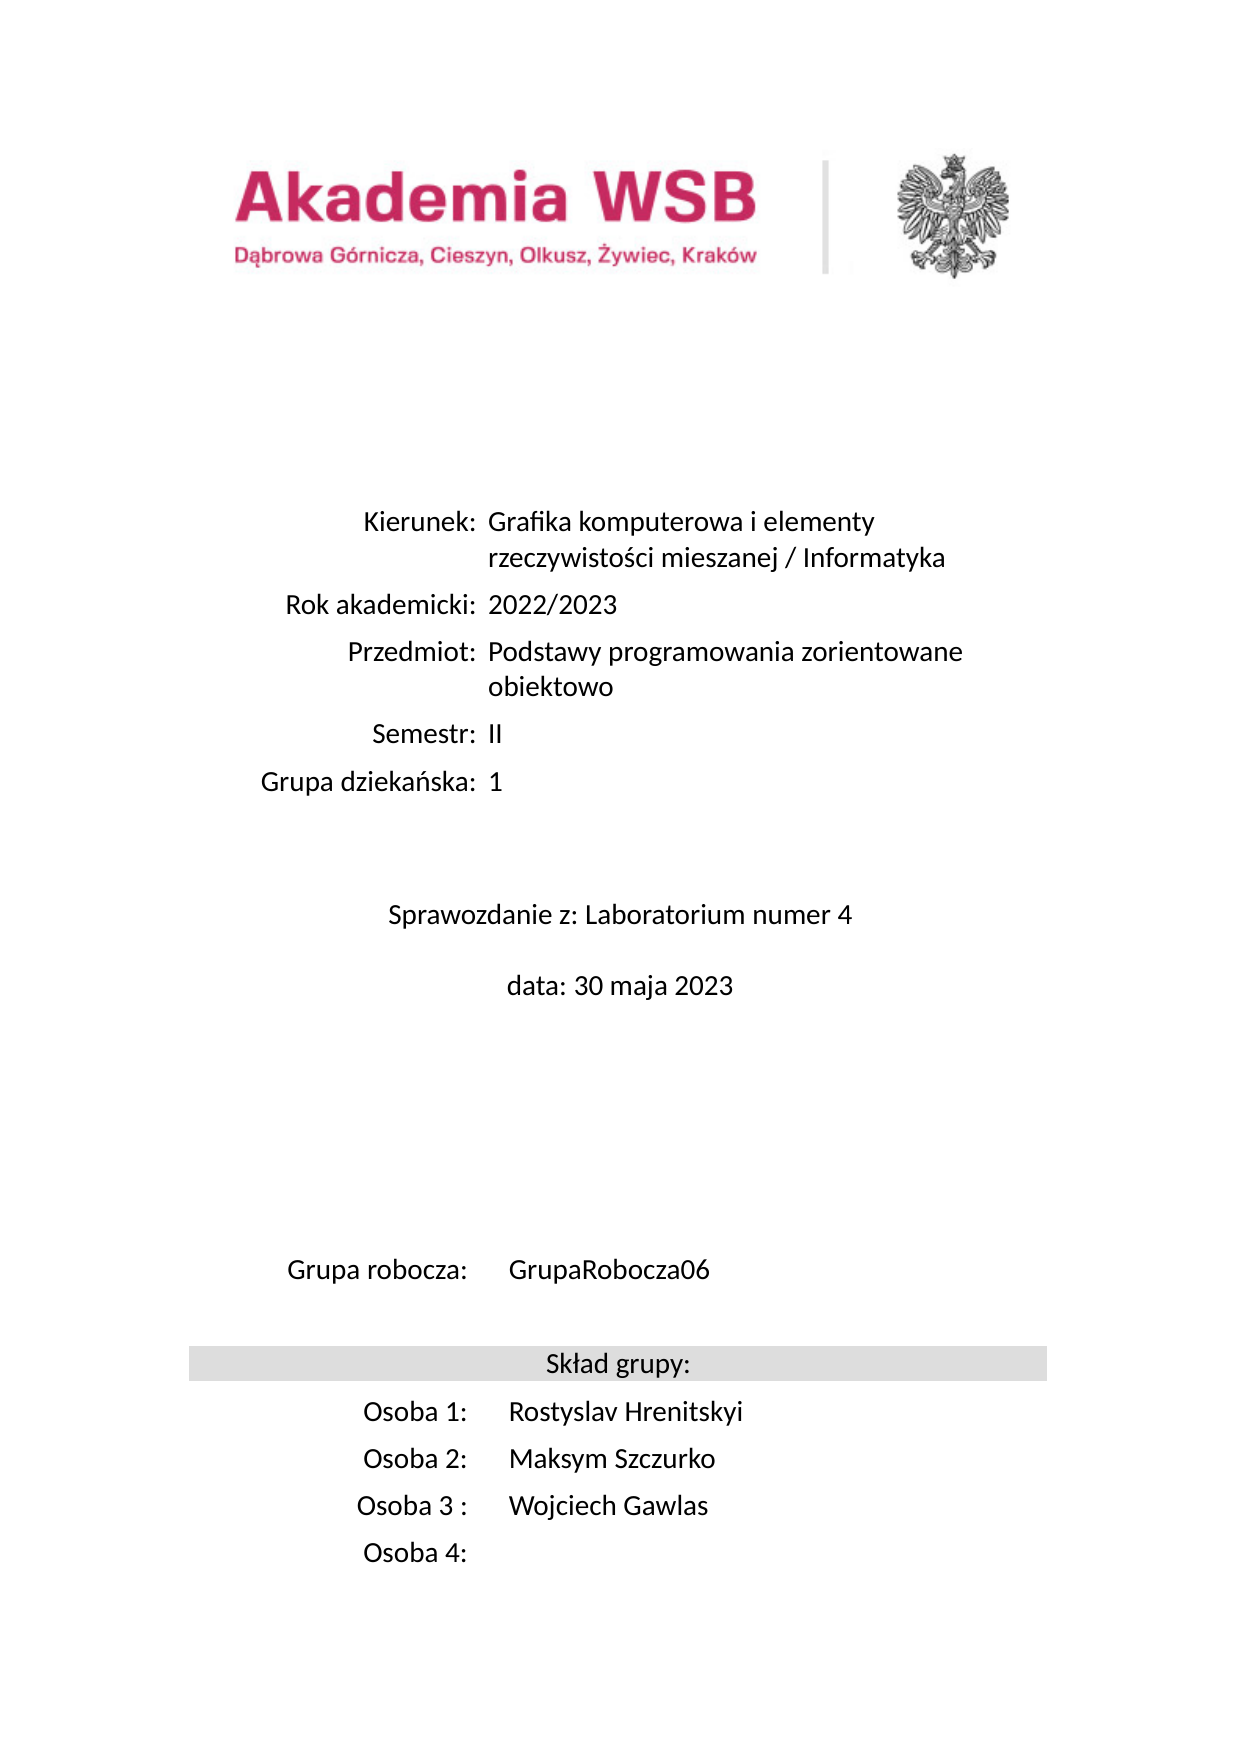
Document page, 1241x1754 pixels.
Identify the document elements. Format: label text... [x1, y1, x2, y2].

table_cell Semestr: [246, 710, 482, 757]
table_cell Grupa dziekańska: [246, 757, 482, 804]
table_cell 1 [482, 757, 994, 804]
table_cell Podstawy programowania zorientowane obiektowo [482, 627, 994, 710]
table_cell 2022/2023 [482, 580, 994, 627]
table_cell Maksym Szczurko [473, 1434, 1053, 1481]
text Sprawozdanie z: Laboratorium numer 4 [267, 896, 973, 932]
table_cell Osoba 2: [184, 1434, 473, 1481]
table_cell Rok akademicki: [246, 580, 482, 627]
table_cell Osoba 4: [184, 1528, 473, 1575]
table_cell [184, 1575, 1053, 1604]
table_cell [473, 1528, 1053, 1575]
table_cell Wojciech Gawlas [473, 1481, 1053, 1528]
table_cell [184, 1293, 1053, 1340]
picture [217, 148, 1023, 290]
table_cell II [482, 710, 994, 757]
table_header Grafika komputerowa i elementy rzeczywistości mieszanej / Informatyka [482, 497, 994, 580]
table_cell Osoba 3 : [184, 1481, 473, 1528]
table_cell Osoba 1: [184, 1387, 473, 1434]
table_header Grupa robocza: [184, 1246, 473, 1293]
table_cell Rostyslav Hrenitskyi [473, 1387, 1053, 1434]
table_header GrupaRobocza06 [473, 1246, 1053, 1293]
table_header Kierunek: [246, 497, 482, 580]
table_cell Przedmiot: [246, 627, 482, 710]
text data: 30 maja 2023 [267, 967, 973, 1003]
table_cell Skład grupy: [184, 1340, 1053, 1387]
